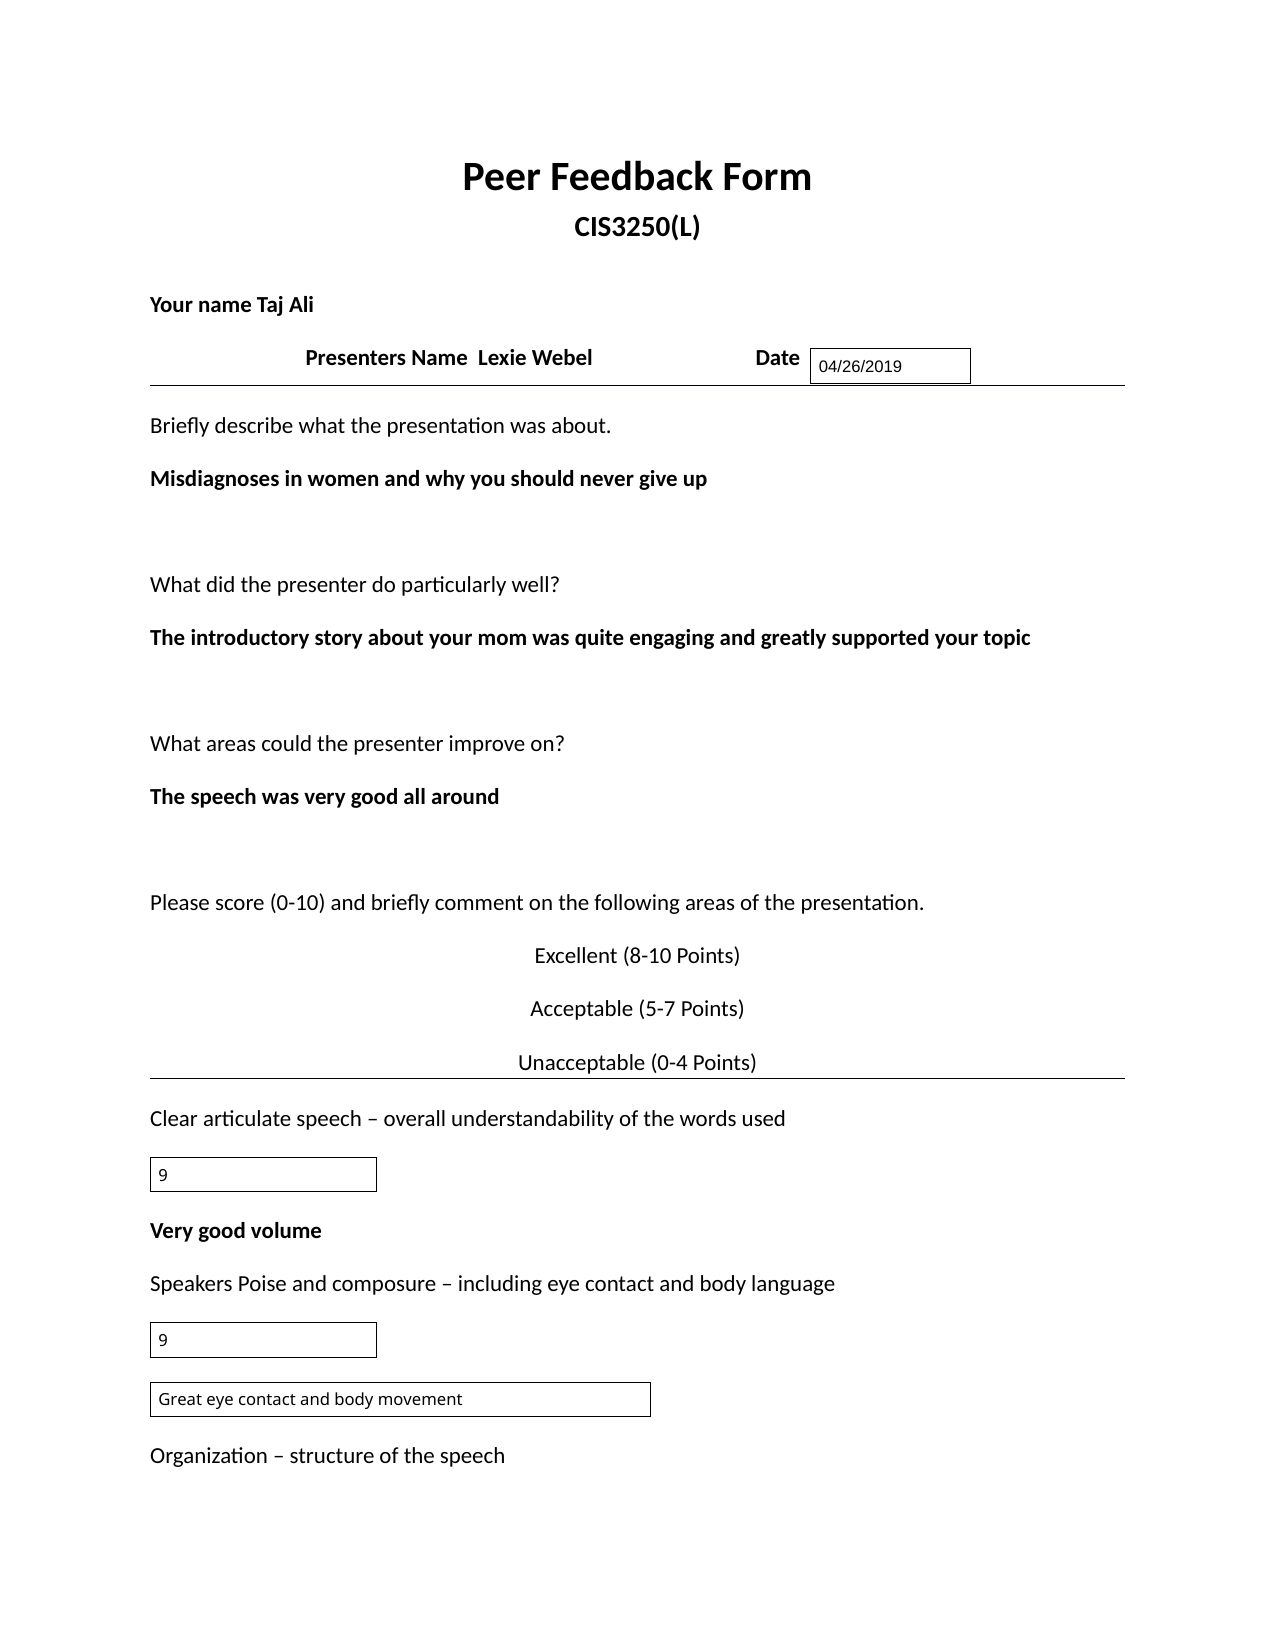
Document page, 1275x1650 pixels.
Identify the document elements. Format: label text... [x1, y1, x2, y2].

text Presenters Name Lexie Webel Date [150, 343, 1125, 385]
text Please score (0-10) and briefly comment on the following areas of the presentation. [150, 888, 1125, 917]
text Your name Taj Ali [150, 290, 1125, 318]
text Speakers Poise and composure – including eye contact and body language [150, 1269, 1125, 1297]
text The speech was very good all around [150, 782, 1125, 811]
text What areas could the presenter improve on? [150, 729, 1125, 757]
text Peer Feedback Form [150, 150, 1125, 201]
text Clear articulate speech – overall understandability of the words used [150, 1104, 1125, 1132]
text Organization – structure of the speech [150, 1441, 1125, 1469]
text What did the presenter do particularly well? [150, 570, 1125, 598]
text Briefly describe what the presentation was about. [150, 411, 1125, 439]
text Excellent (8-10 Points) [150, 942, 1125, 969]
text Acceptable (5-7 Points) [150, 994, 1125, 1023]
text Very good volume [150, 1216, 1125, 1244]
text Unacceptable (0-4 Points) [150, 1048, 1125, 1078]
text Misdiagnoses in women and why you should never give up [150, 464, 1125, 492]
text CIS3250(L) [150, 208, 1125, 244]
text The introductory story about your mom was quite engaging and greatly supported your topic [150, 623, 1125, 651]
